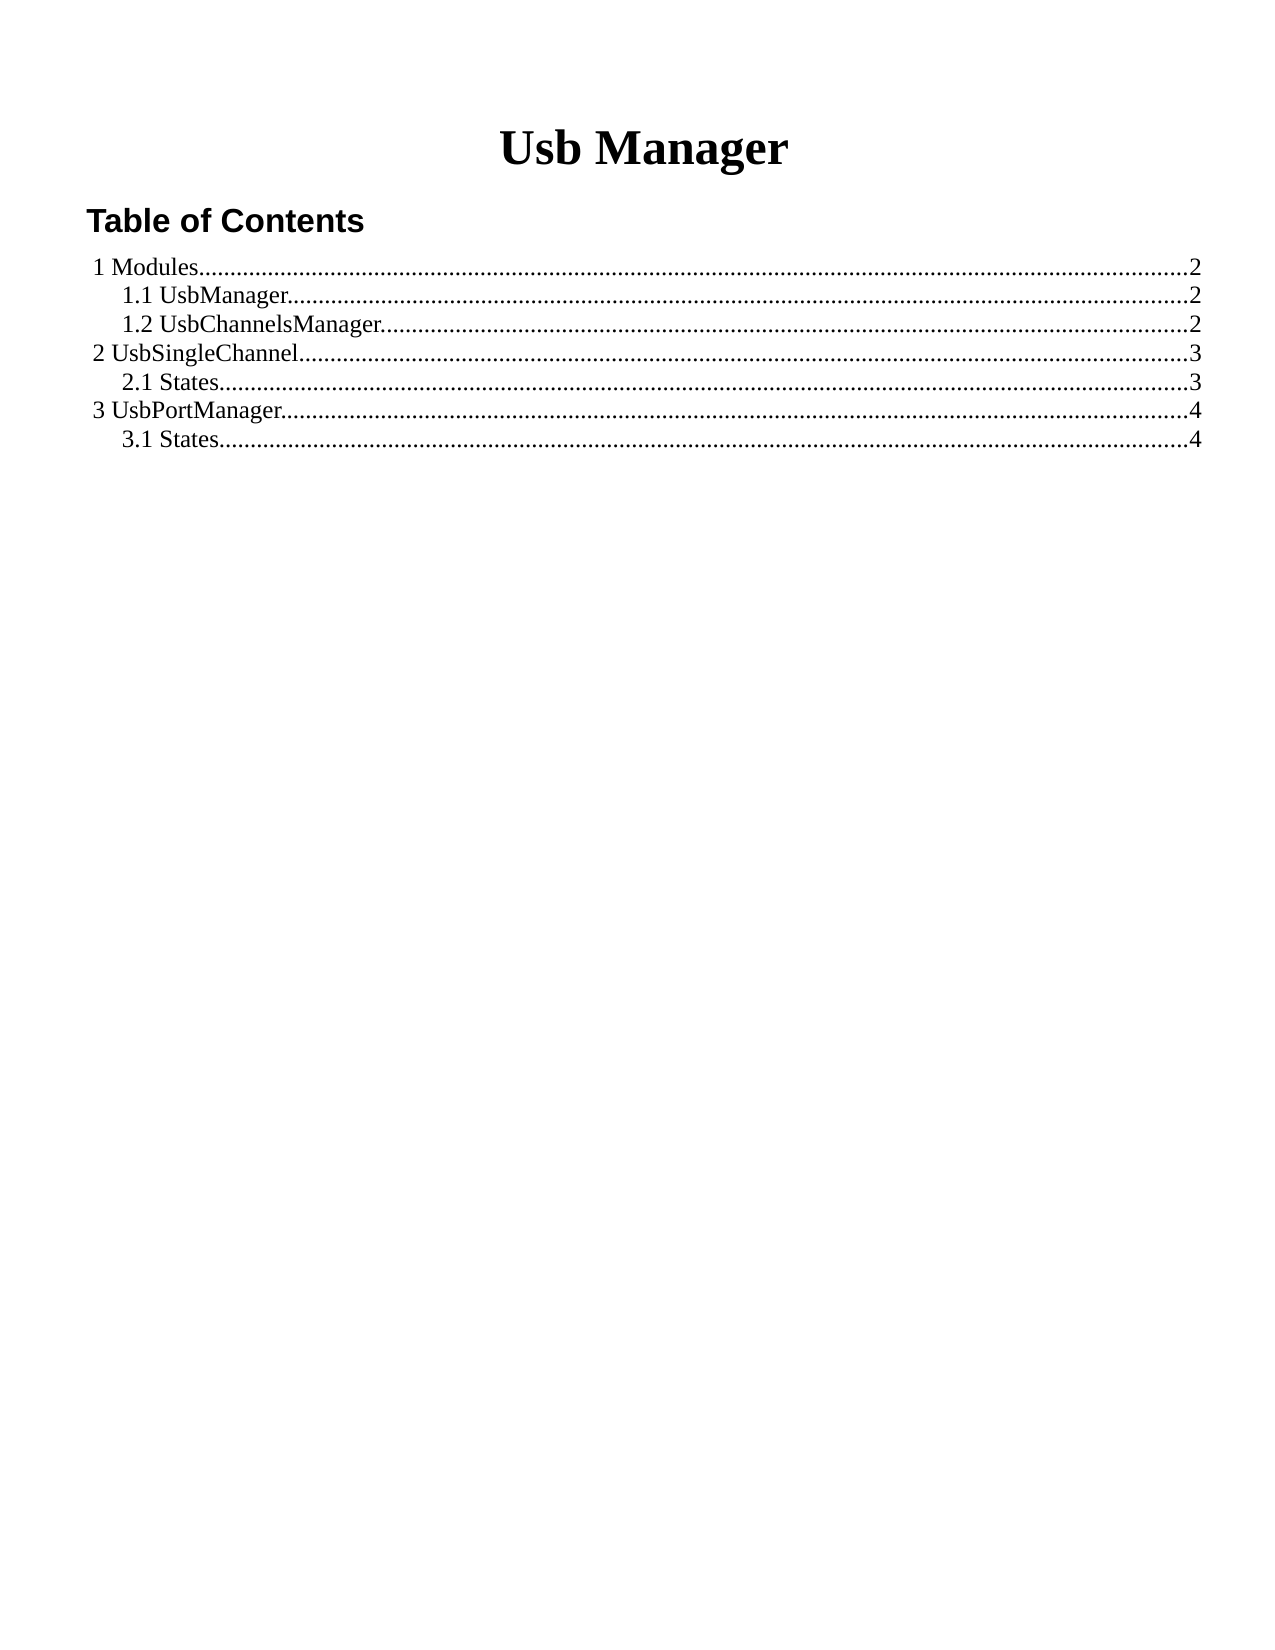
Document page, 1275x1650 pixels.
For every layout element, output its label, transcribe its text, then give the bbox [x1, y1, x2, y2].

text 1 Modules. 2 [86, 252, 1202, 280]
text Usb Manager [86, 118, 1202, 176]
text 1.1 UsbManager. 2 [115, 280, 1202, 309]
text 2.1 States. 3 [115, 367, 1202, 395]
subtitle Table of Contents [86, 201, 1202, 239]
text 3.1 States. 4 [115, 424, 1202, 453]
text 3 UsbPortManager. 4 [86, 395, 1202, 424]
text 2 UsbSingleChannel. 3 [86, 338, 1202, 367]
text 1.2 UsbChannelsManager. 2 [115, 309, 1202, 338]
